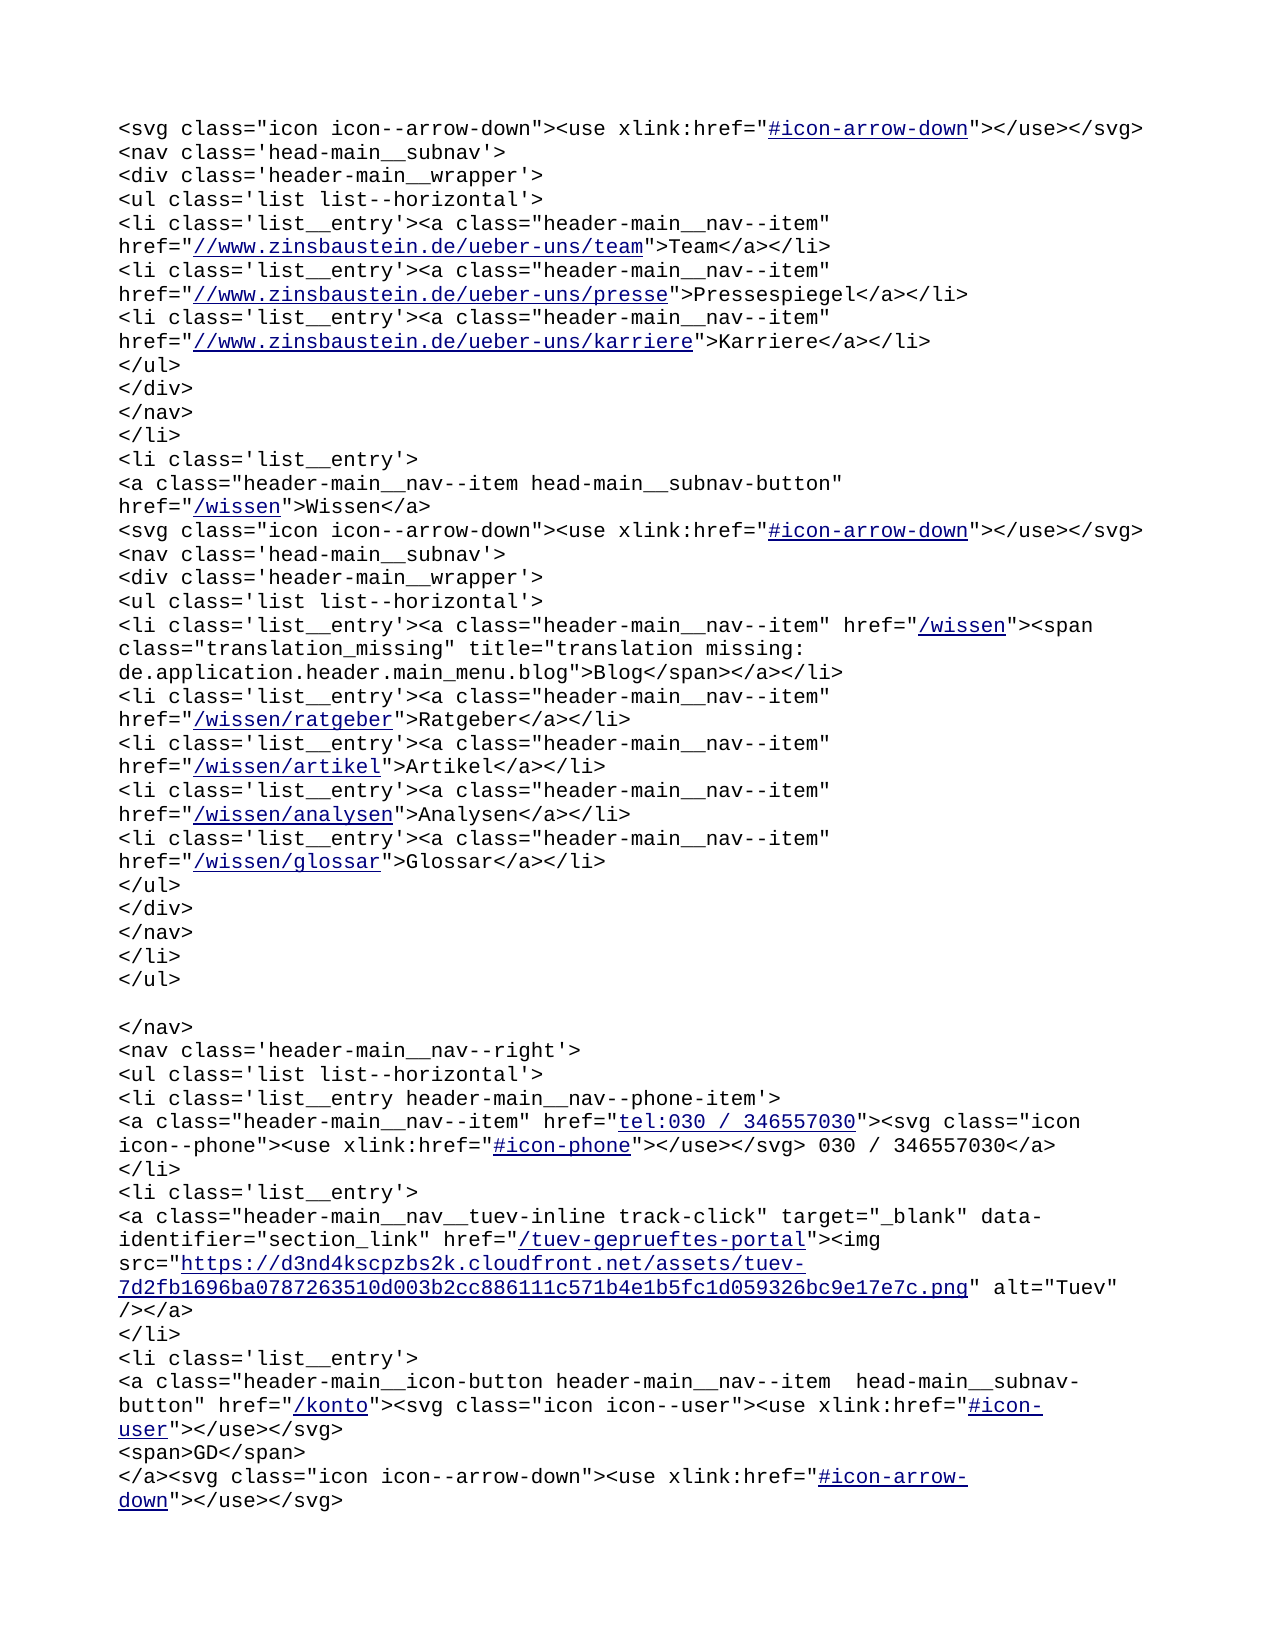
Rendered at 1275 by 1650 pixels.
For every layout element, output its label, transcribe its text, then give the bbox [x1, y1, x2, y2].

text </div> [118, 898, 1157, 922]
text <li class='list__entry'><a class="header-main__nav--item" href="//www.zinsbaustein.de/ueber-uns/karriere">Karriere</a></li> [118, 307, 1157, 354]
text <li class='list__entry'> [118, 1348, 1157, 1371]
text <li class='list__entry'> [118, 449, 1157, 473]
text <li class='list__entry'><a class="header-main__nav--item" href="/wissen/glossar">Glossar</a></li> [118, 827, 1157, 875]
text <a class="header-main__nav--item head-main__subnav-button" href="/wissen">Wissen</a> [118, 473, 1157, 520]
text </li> [118, 1158, 1157, 1182]
text </nav> [118, 402, 1157, 426]
text </nav> [118, 1017, 1157, 1040]
text <svg class="icon icon--arrow-down"><use xlink:href="#icon-arrow-down"></use></svg> [118, 118, 1157, 142]
text </div> [118, 378, 1157, 402]
text </li> [118, 1324, 1157, 1348]
text <span>GD</span> [118, 1442, 1157, 1466]
text <div class='header-main__wrapper'> [118, 165, 1157, 189]
text <svg class="icon icon--arrow-down"><use xlink:href="#icon-arrow-down"></use></svg> [118, 520, 1157, 544]
text </ul> [118, 875, 1157, 898]
text <ul class='list list--horizontal'> [118, 189, 1157, 213]
text <ul class='list list--horizontal'> [118, 1064, 1157, 1088]
text <div class='header-main__wrapper'> [118, 567, 1157, 591]
text <li class='list__entry'><a class="header-main__nav--item" href="//www.zinsbaustein.de/ueber-uns/presse">Pressespiegel</a></li> [118, 260, 1157, 307]
text <li class='list__entry'><a class="header-main__nav--item" href="/wissen"><span class="translation_missing" title="translation missing: de.application.header.main_menu.blog">Blog</span></a></li> [118, 615, 1157, 686]
text <li class='list__entry'><a class="header-main__nav--item" href="/wissen/artikel">Artikel</a></li> [118, 733, 1157, 780]
text <nav class='head-main__subnav'> [118, 142, 1157, 165]
text <ul class='list list--horizontal'> [118, 591, 1157, 615]
text <li class='list__entry'><a class="header-main__nav--item" href="//www.zinsbaustein.de/ueber-uns/team">Team</a></li> [118, 213, 1157, 260]
text <li class='list__entry'> [118, 1182, 1157, 1206]
text </li> [118, 426, 1157, 449]
text <nav class='head-main__subnav'> [118, 544, 1157, 567]
text <li class='list__entry'><a class="header-main__nav--item" href="/wissen/ratgeber">Ratgeber</a></li> [118, 686, 1157, 733]
text <li class='list__entry header-main__nav--phone-item'> [118, 1088, 1157, 1111]
text </a><svg class="icon icon--arrow-down"><use xlink:href="#icon-arrow-down"></use></svg> [118, 1466, 1157, 1513]
text <li class='list__entry'><a class="header-main__nav--item" href="/wissen/analysen">Analysen</a></li> [118, 780, 1157, 827]
text </nav> [118, 922, 1157, 946]
text <a class="header-main__nav__tuev-inline track-click" target="_blank" data-identifier="section_link" href="/tuev-geprueftes-portal"><img src="https://d3nd4kscpzbs2k.cloudfront.net/assets/tuev-7d2fb1696ba0787263510d003b2cc886111c571b4e1b5fc1d059326bc9e17e7c.png" alt="Tuev" /></a> [118, 1206, 1157, 1324]
text </li> [118, 946, 1157, 969]
text </ul> [118, 354, 1157, 378]
text <a class="header-main__nav--item" href="tel:030 / 346557030"><svg class="icon icon--phone"><use xlink:href="#icon-phone"></use></svg> 030 / 346557030</a> [118, 1111, 1157, 1158]
text <a class="header-main__icon-button header-main__nav--item head-main__subnav-button" href="/konto"><svg class="icon icon--user"><use xlink:href="#icon-user"></use></svg> [118, 1371, 1157, 1442]
text </ul> [118, 969, 1157, 993]
text <nav class='header-main__nav--right'> [118, 1040, 1157, 1064]
